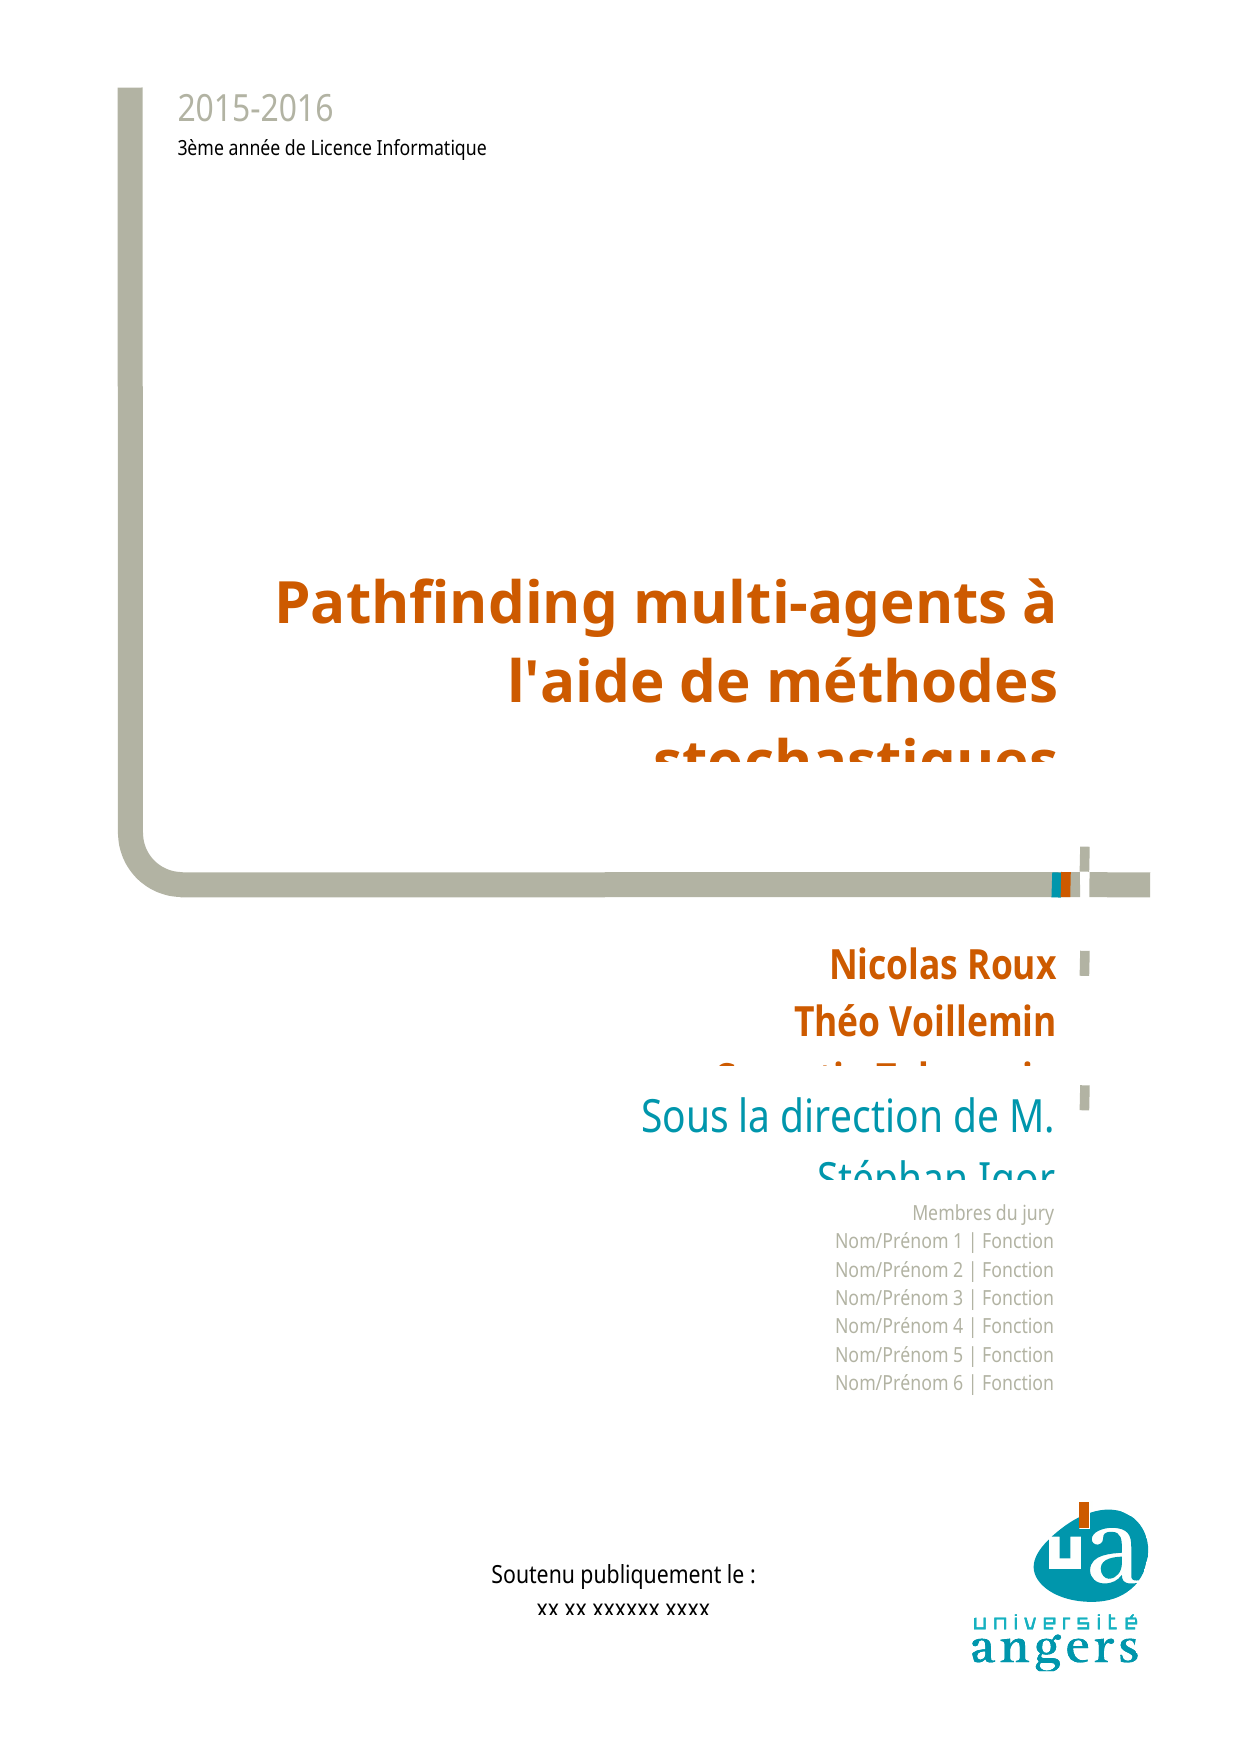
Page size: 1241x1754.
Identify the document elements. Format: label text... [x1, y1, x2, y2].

text Théo Voillemin [624, 992, 1057, 1049]
text Nom/Prénom 3 | Fonction [197, 1283, 1054, 1312]
text Pathfinding multi-agents à l'aide de méthodes stochastiques [186, 561, 1058, 762]
text Membres du jury [197, 1198, 1054, 1226]
text Nom/Prénom 2 | Fonction [197, 1255, 1054, 1283]
text Nom/Prénom 6 | Fonction [197, 1368, 1054, 1397]
text Sous la direction de M. [198, 1084, 1055, 1146]
text Nom/Prénom 4 | Fonction [197, 1312, 1054, 1340]
text 2015-2016 [177, 82, 1051, 133]
text Stéphan Igor [198, 1146, 1055, 1180]
text Nom/Prénom 5 | Fonction [197, 1340, 1054, 1368]
text Nicolas Roux [624, 935, 1057, 992]
text Nom/Prénom 1 | Fonction [197, 1226, 1054, 1255]
text Corentin Talarmain [624, 1049, 1057, 1066]
text 3ème année de Licence Informatique [177, 133, 1051, 161]
text Soutenu publiquement le : [311, 1556, 935, 1590]
text xx xx xxxxxx xxxx [311, 1590, 935, 1615]
